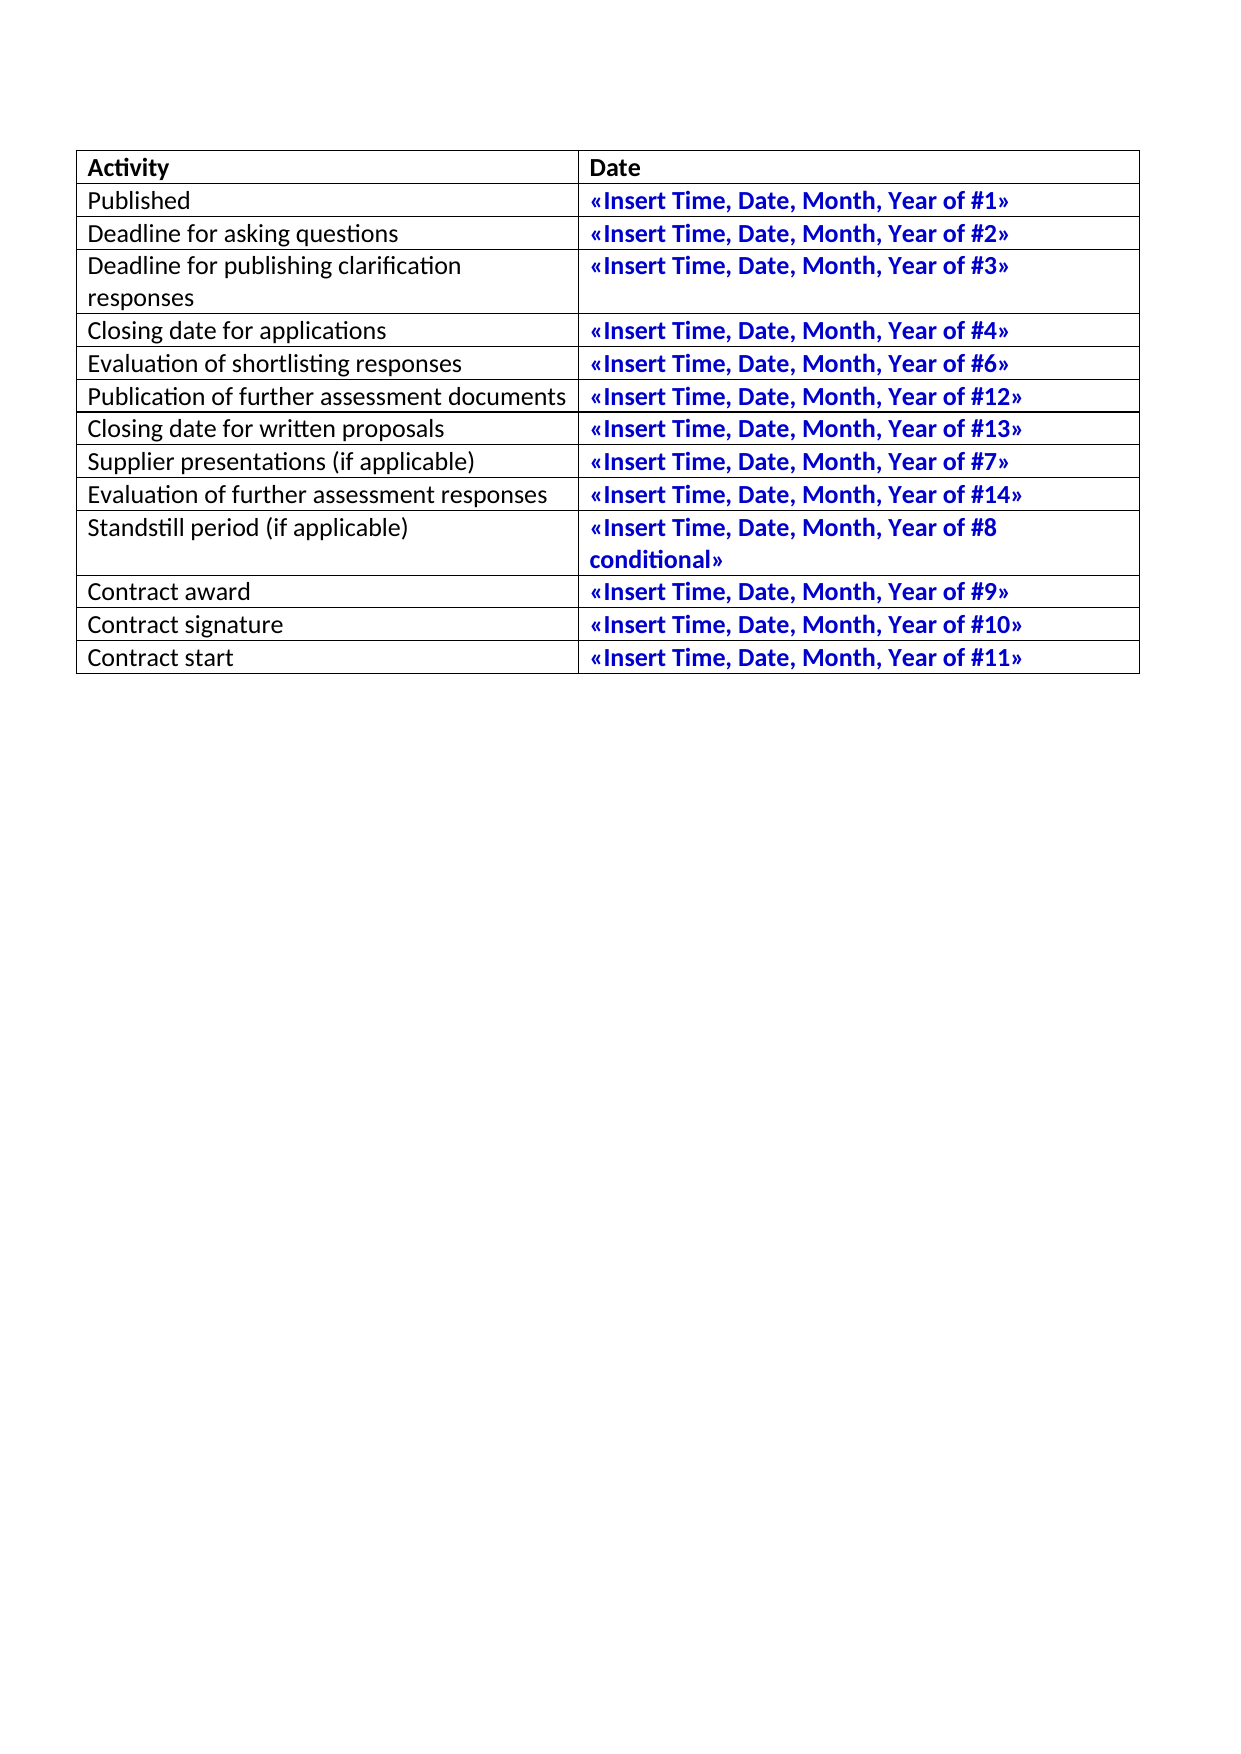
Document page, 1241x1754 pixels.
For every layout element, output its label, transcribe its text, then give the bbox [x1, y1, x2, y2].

table_cell «Insert Time, Date, Month, Year of #14» [579, 478, 1139, 510]
table_cell Contract award [77, 576, 578, 607]
table_cell «Insert Time, Date, Month, Year of #10» [579, 608, 1139, 640]
table_cell Publication of further assessment documents [77, 380, 578, 411]
table_cell Contract start [77, 641, 578, 673]
table_cell Closing date for applications [77, 314, 578, 346]
table_cell «Insert Time, Date, Month, Year of #11» [579, 641, 1139, 673]
table_cell Contract signature [77, 608, 578, 640]
table_cell «Insert Time, Date, Month, Year of #12» [579, 380, 1139, 411]
table_cell «Insert Time, Date, Month, Year of #9» [579, 576, 1139, 607]
table_cell Deadline for publishing clarification responses [77, 250, 578, 313]
table_cell Closing date for written proposals [77, 413, 578, 444]
table_cell «Insert Time, Date, Month, Year of #8 conditional» [579, 511, 1139, 574]
table_cell «Insert Time, Date, Month, Year of #7» [579, 445, 1139, 477]
table_header Date [579, 151, 1139, 183]
table_cell «Insert Time, Date, Month, Year of #1» [579, 184, 1139, 216]
table_cell «Insert Time, Date, Month, Year of #6» [579, 347, 1139, 379]
table_cell Published [77, 184, 578, 216]
table_cell Evaluation of further assessment responses [77, 478, 578, 510]
table_cell «Insert Time, Date, Month, Year of #2» [579, 217, 1139, 248]
table_header Activity [77, 151, 578, 183]
table_cell Supplier presentations (if applicable) [77, 445, 578, 477]
table_cell Evaluation of shortlisting responses [77, 347, 578, 379]
table_cell «Insert Time, Date, Month, Year of #13» [579, 413, 1139, 444]
table_cell Deadline for asking questions [77, 217, 578, 248]
table_cell «Insert Time, Date, Month, Year of #4» [579, 314, 1139, 346]
table_cell «Insert Time, Date, Month, Year of #3» [579, 250, 1139, 313]
table_cell Standstill period (if applicable) [77, 511, 578, 574]
